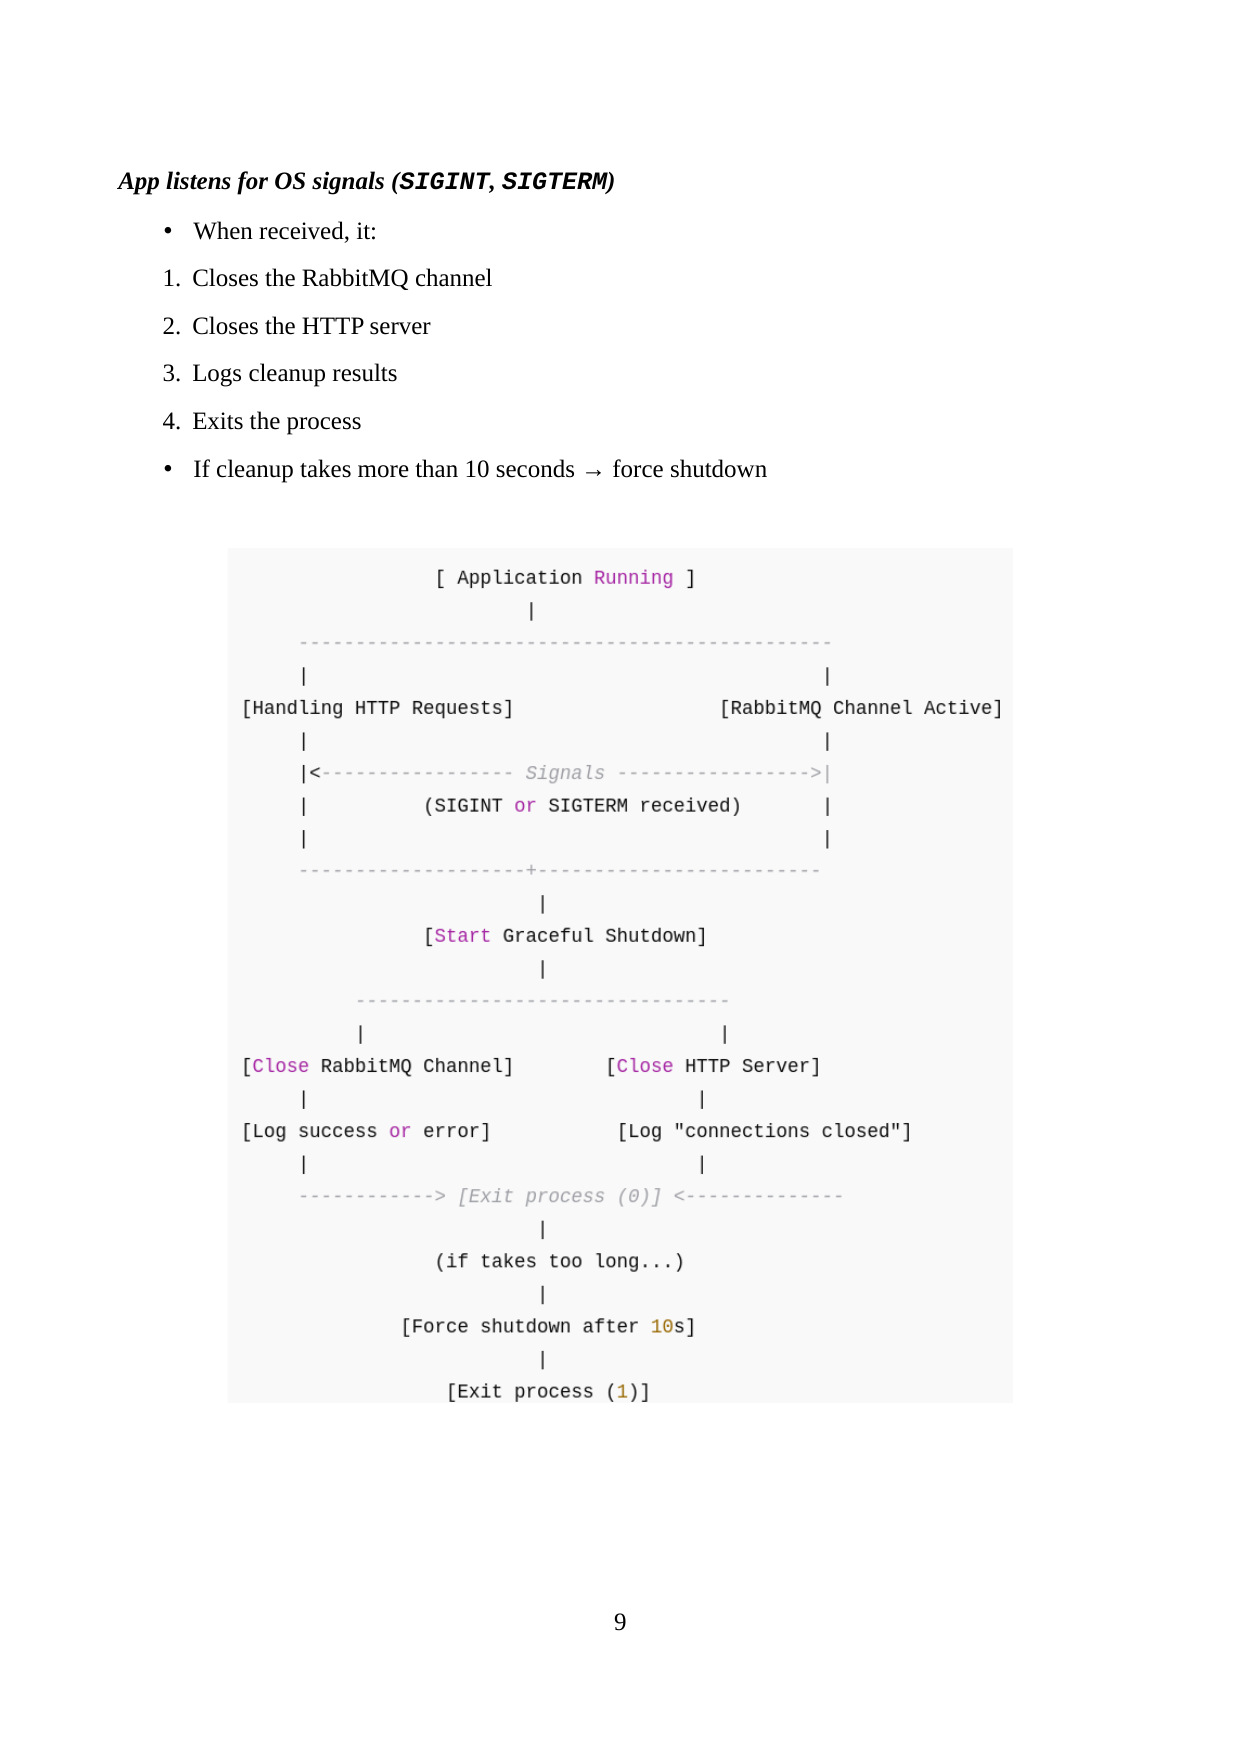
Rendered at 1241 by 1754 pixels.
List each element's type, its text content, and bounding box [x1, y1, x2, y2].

text App listens for OS signals (SIGINT, SIGTERM) [118, 166, 1122, 197]
list When received, it: [164, 216, 1122, 244]
list Closes the RabbitMQ channel [162, 263, 1122, 292]
picture [227, 548, 1013, 1403]
list Exits the process [162, 406, 1122, 435]
list Logs cleanup results [162, 358, 1122, 387]
list If cleanup takes more than 10 seconds → force shutdown [164, 454, 1122, 482]
list Closes the HTTP server [162, 311, 1122, 340]
